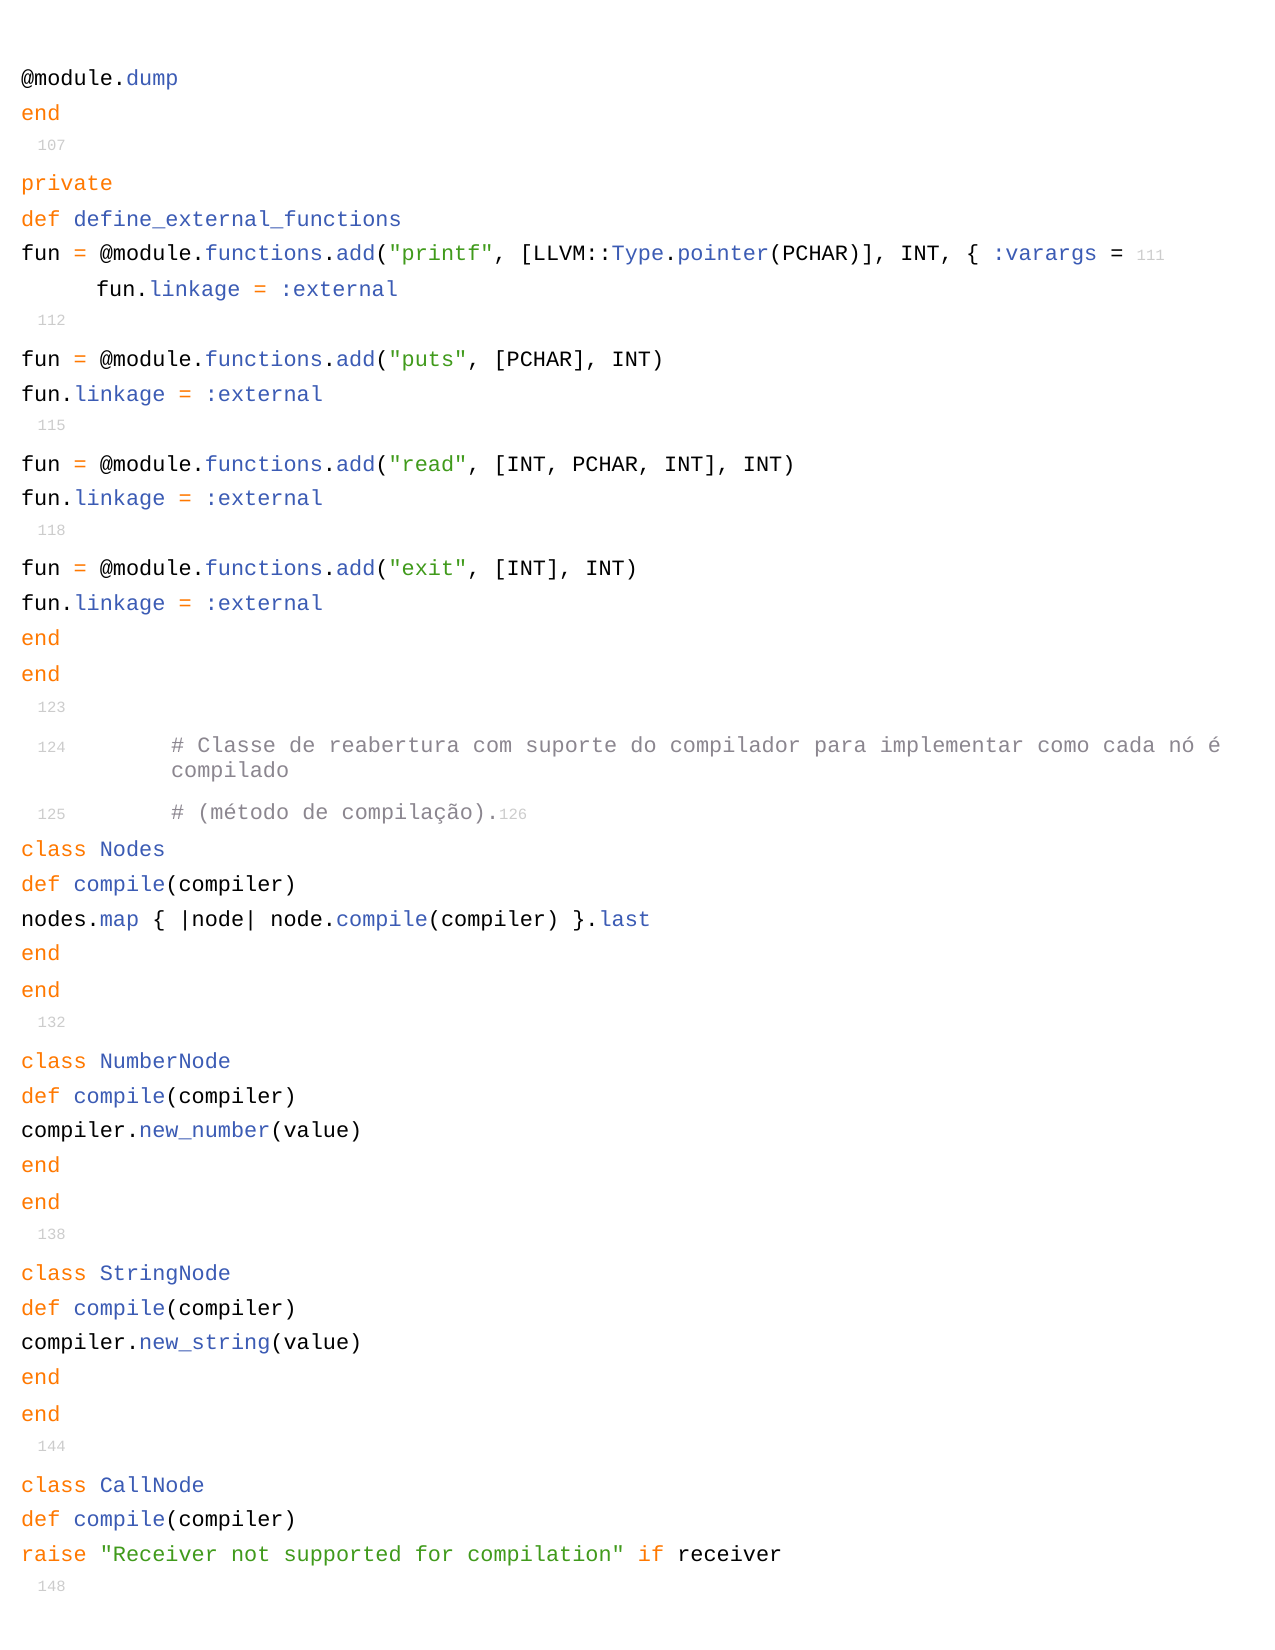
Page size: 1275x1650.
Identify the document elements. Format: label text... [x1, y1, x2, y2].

list private [0, 172, 1274, 197]
list end [0, 979, 1274, 1004]
list fun = @module.functions.add("puts", [PCHAR], INT) [0, 348, 1274, 373]
list end [0, 102, 1274, 127]
list def compile(compiler) [0, 873, 1274, 898]
text 107 [37, 137, 1219, 155]
list raise "Receiver not supported for compilation" if receiver [0, 1543, 1274, 1568]
text 144 [37, 1439, 1219, 1456]
list fun.linkage = :external [0, 487, 1274, 512]
list fun = @module.functions.add("read", [INT, PCHAR, INT], INT) [0, 453, 1274, 477]
list def compile(compiler) [0, 1297, 1274, 1322]
text 132 [37, 1015, 1219, 1033]
list # Classe de reabertura com suporte do compilador para implementar como cada nó é compilado [37, 734, 1274, 784]
list end [0, 1366, 1274, 1391]
list class Nodes [0, 838, 1274, 863]
list compiler.new_number(value) [0, 1119, 1274, 1144]
list # (método de compilação).126 [37, 801, 1274, 826]
text 138 [37, 1227, 1219, 1244]
text 148 [37, 1578, 1219, 1596]
list def compile(compiler) [0, 1509, 1274, 1533]
list fun.linkage = :external [0, 592, 1246, 617]
list compiler.new_string(value) [0, 1331, 1274, 1356]
text 123 [37, 699, 1219, 717]
list @module.dump [0, 67, 1274, 92]
list fun = @module.functions.add("exit", [INT], INT) [0, 557, 1246, 582]
text 115 [37, 417, 1219, 435]
list class CallNode [0, 1474, 1274, 1499]
list end [0, 942, 1274, 967]
text 118 [37, 522, 1219, 540]
list class StringNode [0, 1262, 1274, 1287]
list fun = @module.functions.add("printf", [LLVM::Type.pointer(PCHAR)], INT, { :varargs = 111 fun.linkage = :external [0, 243, 1274, 302]
list end [0, 1154, 1274, 1179]
list class NumberNode [0, 1050, 1274, 1075]
list nodes.map { |node| node.compile(compiler) }.last [0, 908, 1274, 932]
list end [0, 664, 1246, 688]
list def compile(compiler) [0, 1085, 1274, 1110]
list def define_external_functions [0, 208, 1274, 233]
list fun.linkage = :external [0, 383, 1274, 407]
list end [0, 1191, 1274, 1216]
list end [0, 627, 1246, 652]
text 112 [37, 313, 1219, 331]
list end [0, 1403, 1274, 1428]
